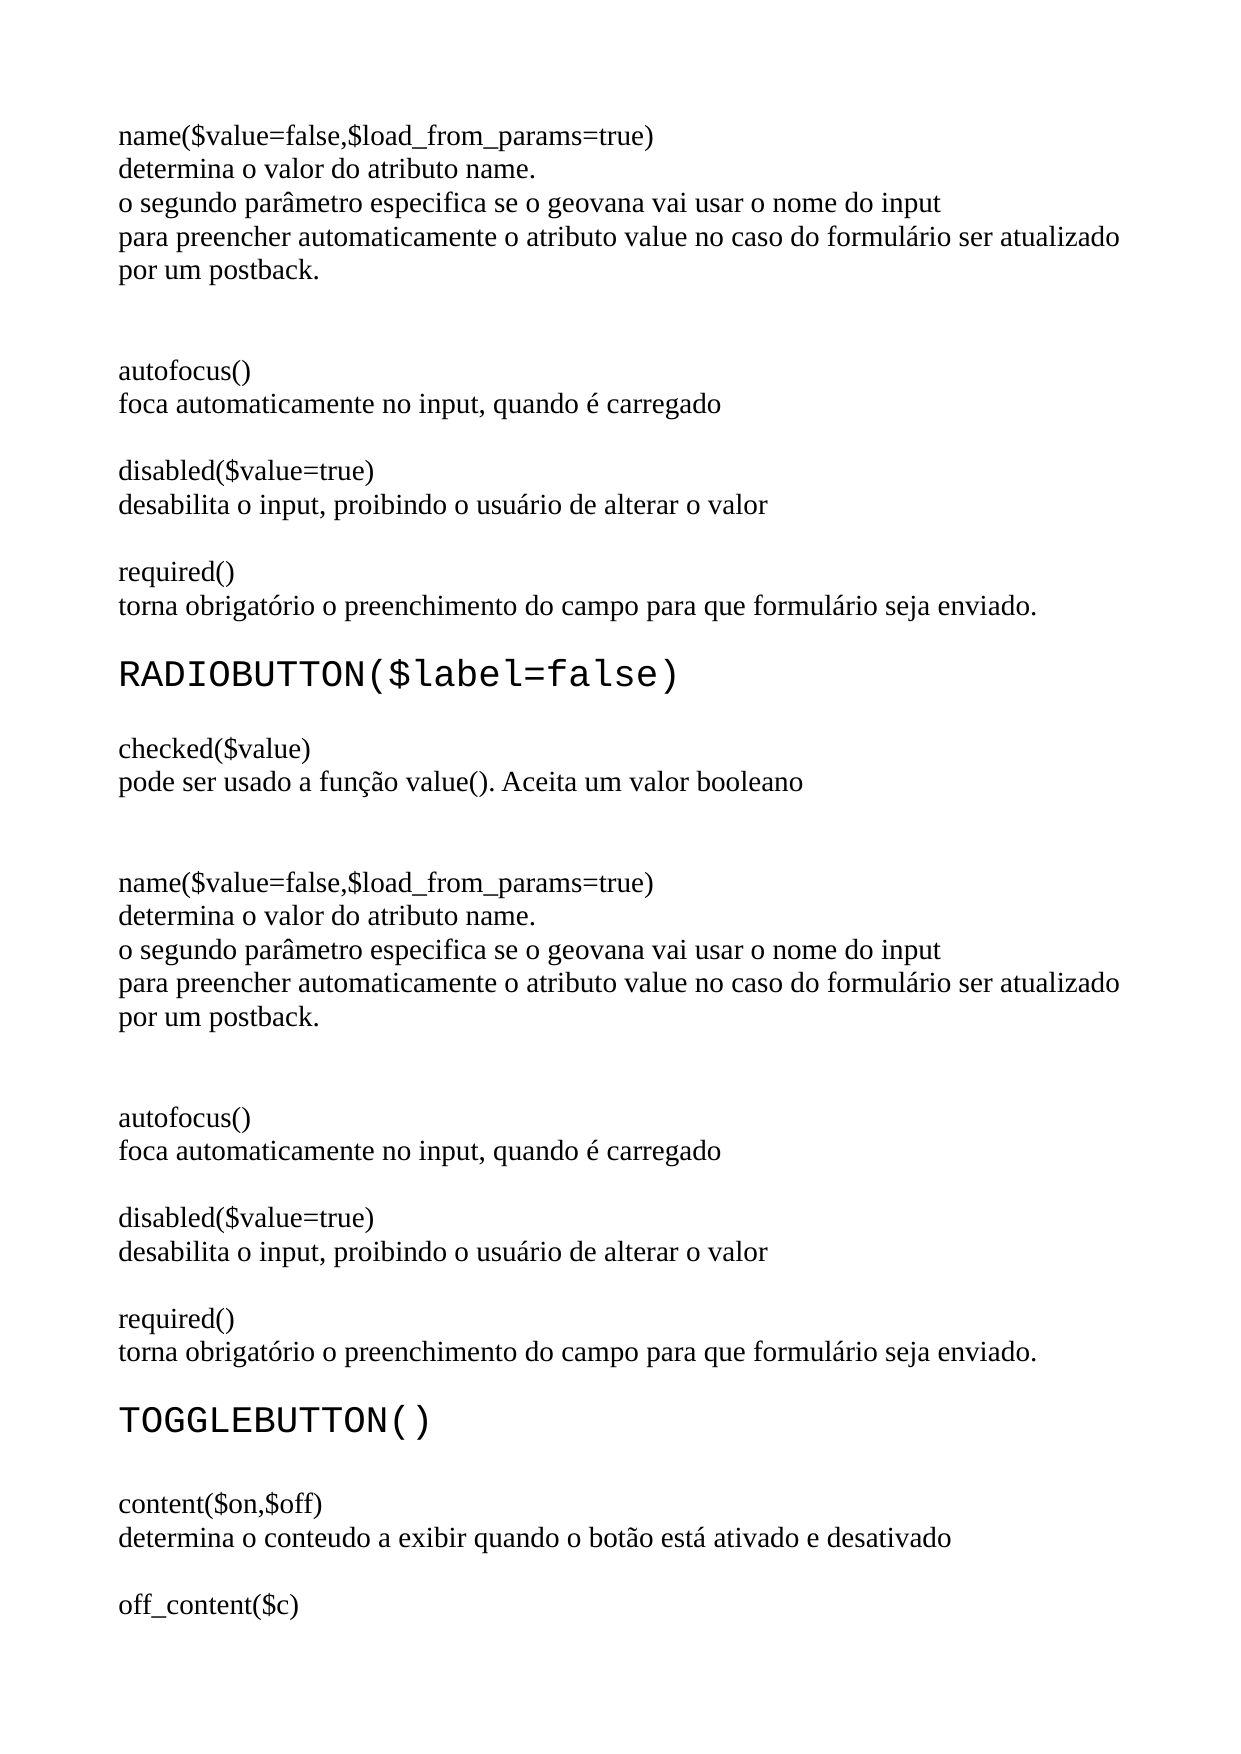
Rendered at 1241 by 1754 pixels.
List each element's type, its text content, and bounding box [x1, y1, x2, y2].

text determina o conteudo a exibir quando o botão está ativado e desativado [118, 1520, 1122, 1554]
text determina o valor do atributo name. [118, 152, 1122, 185]
text disabled($value=true) [118, 1200, 1122, 1234]
text required() [118, 1301, 1122, 1334]
text o segundo parâmetro especifica se o geovana vai usar o nome do input [118, 932, 1122, 966]
text name($value=false,$load_from_params=true) [118, 865, 1122, 898]
text disabled($value=true) [118, 453, 1122, 487]
text required() [118, 554, 1122, 588]
text o segundo parâmetro especifica se o geovana vai usar o nome do input [118, 185, 1122, 219]
text para preencher automaticamente o atributo value no caso do formulário ser atualizado por um postback. [118, 219, 1122, 286]
text content($on,$off) [118, 1487, 1122, 1520]
text torna obrigatório o preenchimento do campo para que formulário seja enviado. [118, 588, 1122, 621]
text autofocus() [118, 1100, 1122, 1133]
text RADIOBUTTON($label=false) [118, 655, 1122, 697]
text TOGGLEBUTTON() [118, 1402, 1122, 1444]
text foca automaticamente no input, quando é carregado [118, 386, 1122, 420]
text checked($value) [118, 731, 1122, 764]
text foca automaticamente no input, quando é carregado [118, 1133, 1122, 1167]
text desabilita o input, proibindo o usuário de alterar o valor [118, 487, 1122, 521]
text torna obrigatório o preenchimento do campo para que formulário seja enviado. [118, 1334, 1122, 1368]
text off_content($c) [118, 1587, 1122, 1621]
text autofocus() [118, 353, 1122, 386]
text pode ser usado a função value(). Aceita um valor booleano [118, 764, 1122, 798]
text para preencher automaticamente o atributo value no caso do formulário ser atualizado por um postback. [118, 966, 1122, 1033]
text desabilita o input, proibindo o usuário de alterar o valor [118, 1234, 1122, 1267]
text name($value=false,$load_from_params=true) [118, 118, 1122, 152]
text determina o valor do atributo name. [118, 898, 1122, 932]
